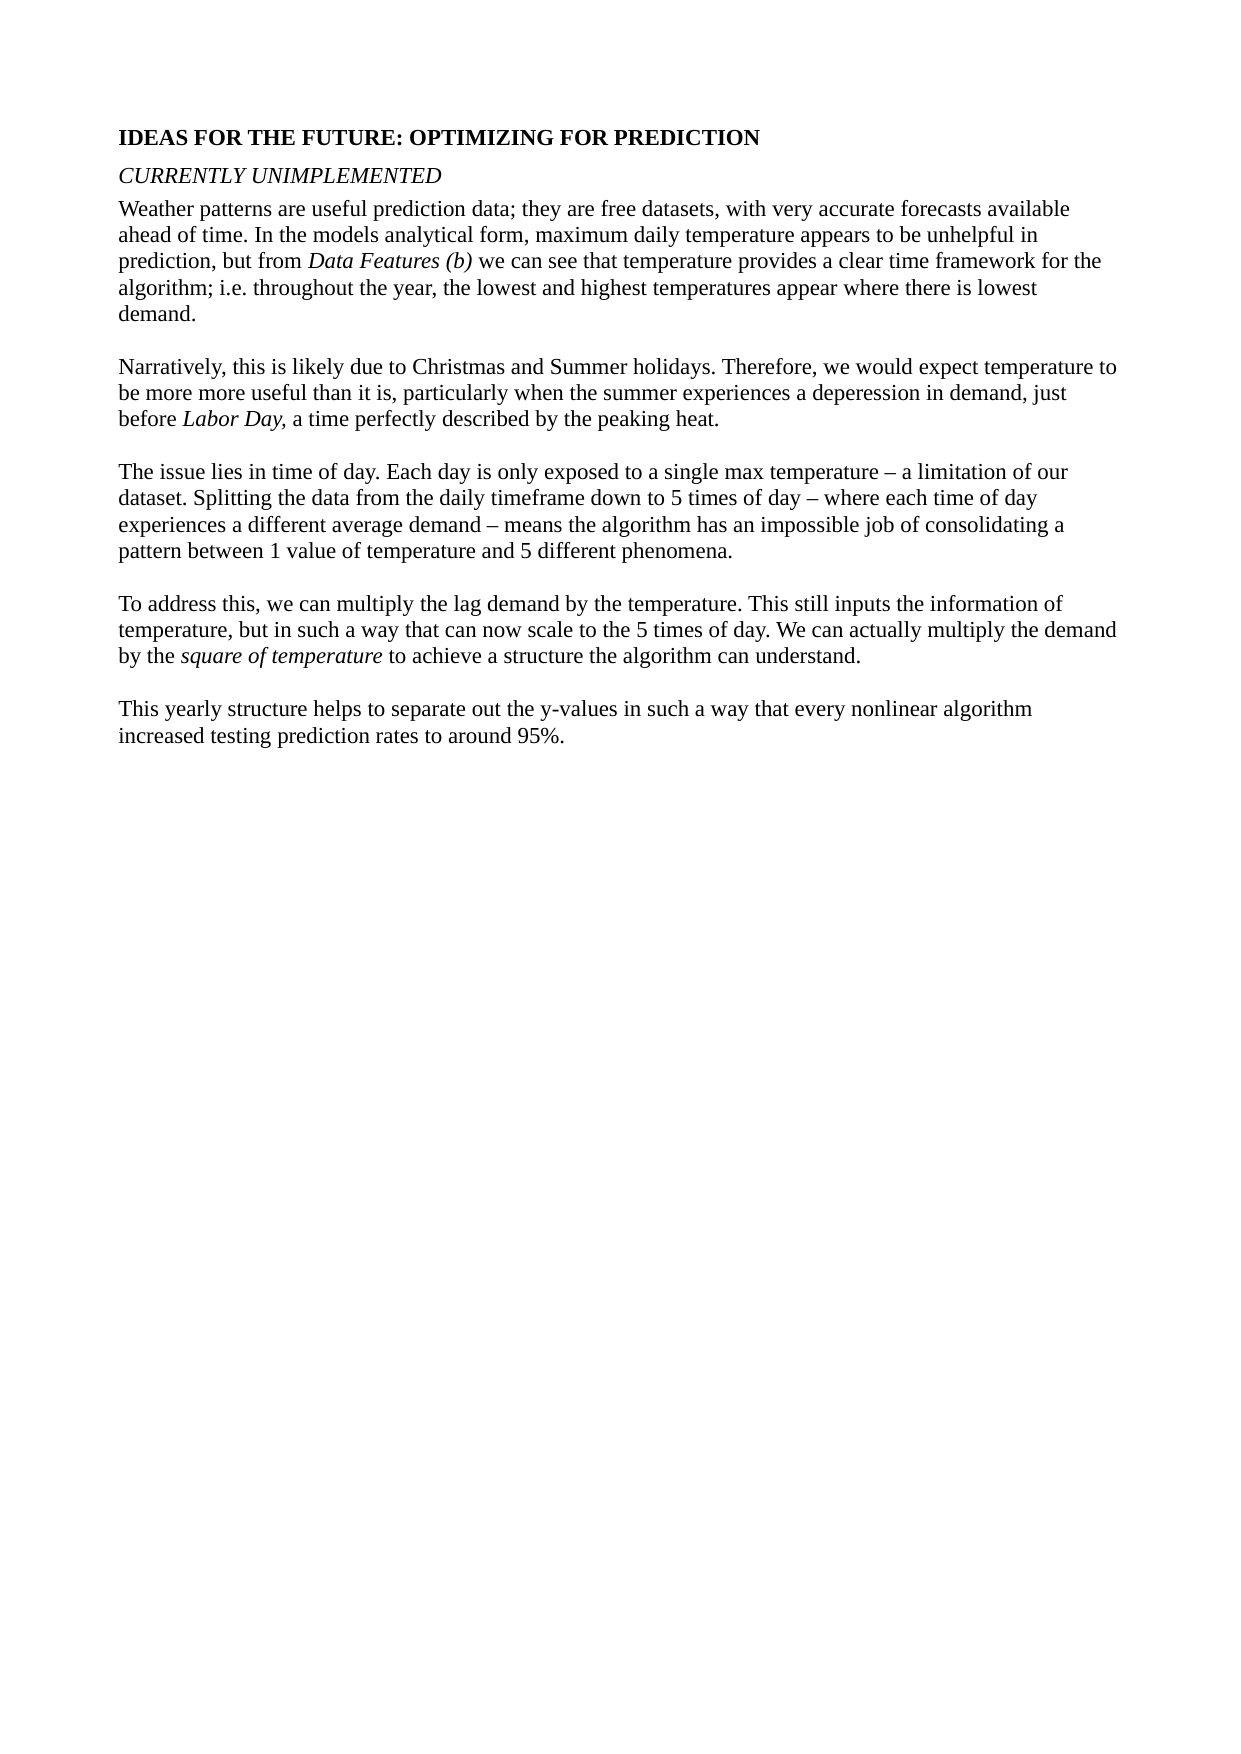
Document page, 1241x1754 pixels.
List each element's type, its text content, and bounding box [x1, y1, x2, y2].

text Narratively, this is likely due to Christmas and Summer holidays. Therefore, we would expect temperature to be more more useful than it is, particularly when the summer experiences a deperession in demand, just before Labor Day, a time perfectly described by the peaking heat. [118, 353, 1122, 432]
text IDEAS FOR THE FUTURE: OPTIMIZING FOR PREDICTION [118, 124, 1122, 150]
text This yearly structure helps to separate out the y-values in such a way that every nonlinear algorithm increased testing prediction rates to around 95%. [118, 695, 1122, 748]
text Weather patterns are useful prediction data; they are free datasets, with very accurate forecasts available ahead of time. In the models analytical form, maximum daily temperature appears to be unhelpful in prediction, but from Data Features (b) we can see that temperature provides a clear time framework for the algorithm; i.e. throughout the year, the lowest and highest temperatures appear where there is lowest demand. [118, 194, 1122, 326]
text The issue lies in time of day. Each day is only exposed to a single max temperature – a limitation of our dataset. Splitting the data from the daily timeframe down to 5 times of day – where each time of day experiences a different average demand – means the algorithm has an impossible job of consolidating a pattern between 1 value of temperature and 5 different phenomena. [118, 458, 1122, 563]
text CURRENTLY UNIMPLEMENTED [118, 162, 1122, 189]
text To address this, we can multiply the lag demand by the temperature. This still inputs the information of temperature, but in such a way that can now scale to the 5 times of day. We can actually multiply the demand by the square of temperature to achieve a structure the algorithm can understand. [118, 590, 1122, 669]
